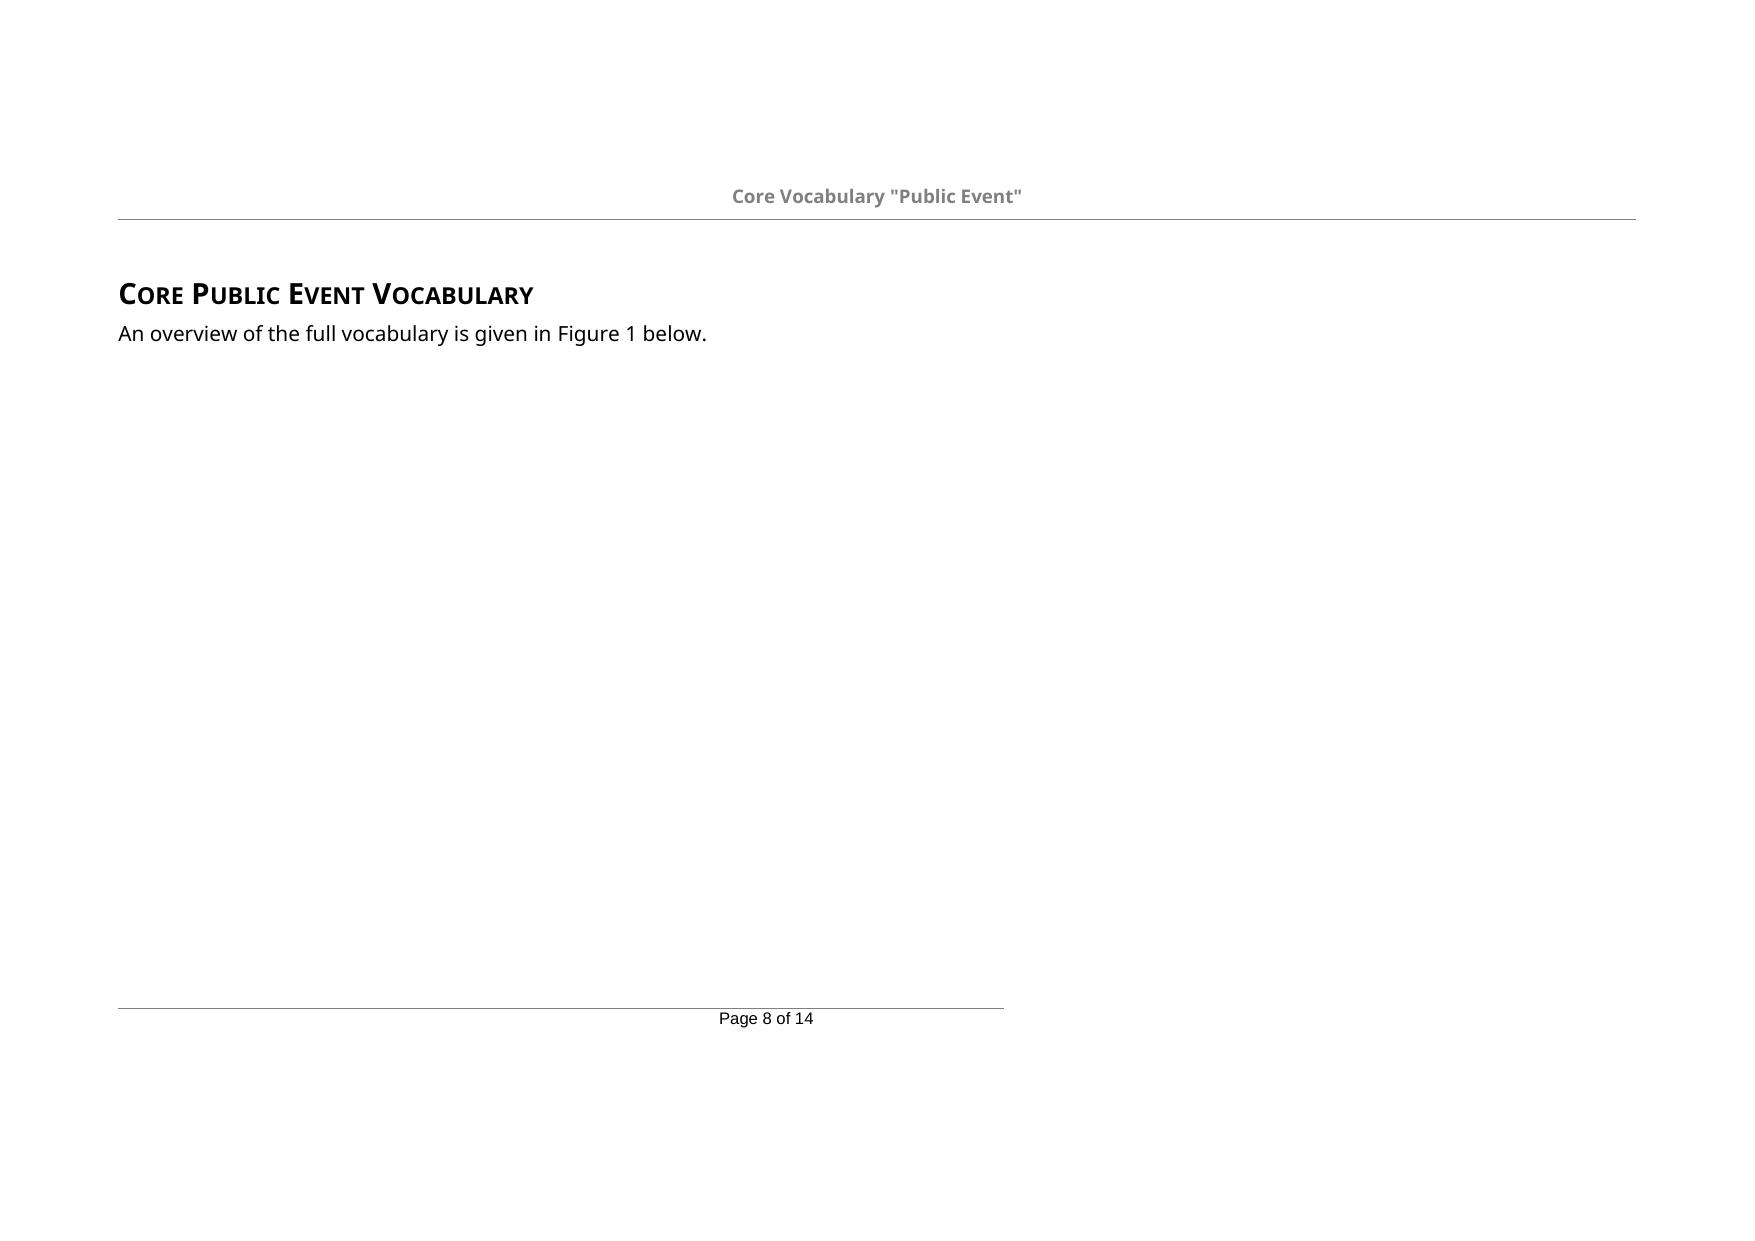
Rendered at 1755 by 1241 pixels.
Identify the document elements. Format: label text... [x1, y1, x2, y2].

text An overview of the full vocabulary is given in Figure 1 below. [118, 319, 1636, 348]
subtitle Core Public Event Vocabulary [118, 274, 1636, 313]
